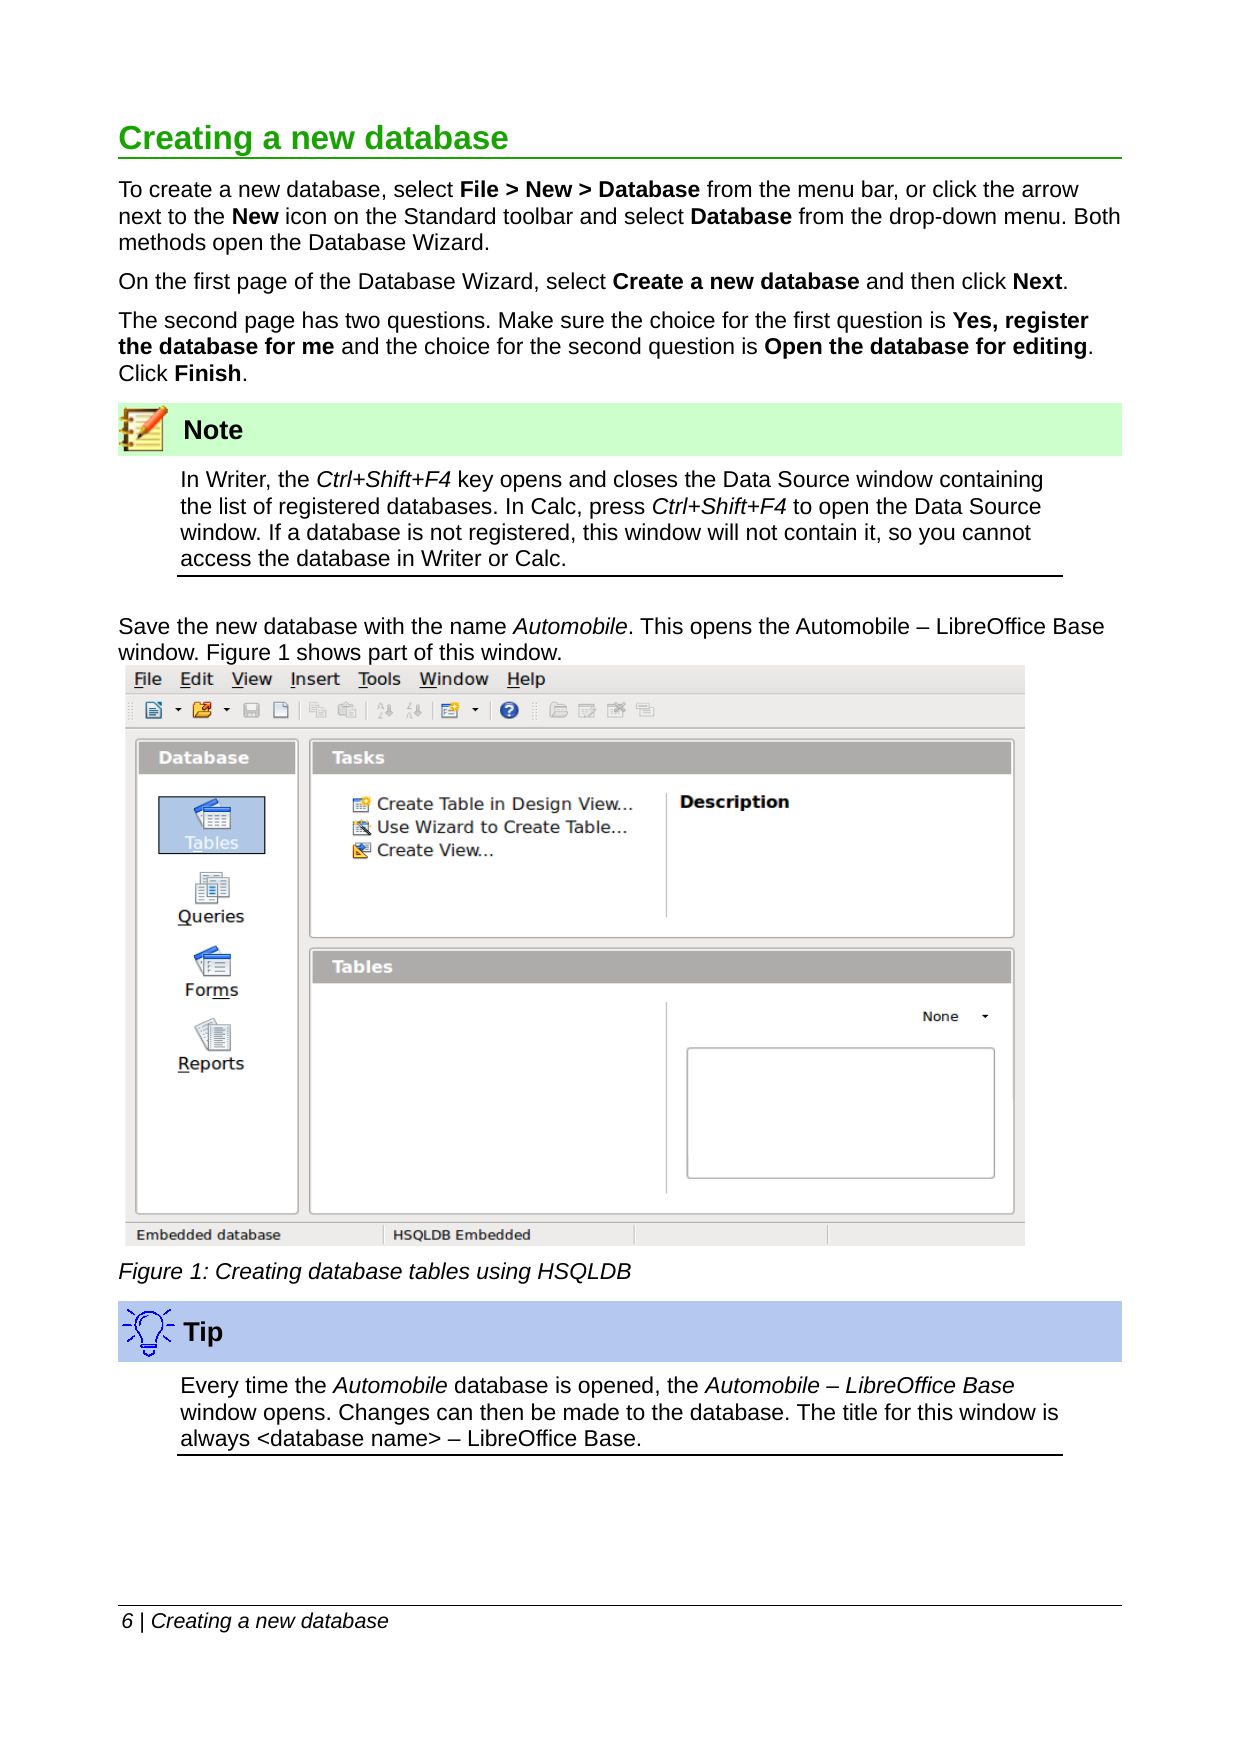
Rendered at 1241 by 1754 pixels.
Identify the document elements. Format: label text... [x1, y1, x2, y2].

picture [125, 665, 1025, 1246]
text Figure 1: Creating database tables using HSQLDB [118, 1258, 1032, 1284]
text The second page has two questions. Make sure the choice for the first question is Yes, register the database for me and the choice for the second question is Open the database for editing. Click Finish. [118, 307, 1122, 386]
text On the first page of the Database Wizard, select Create a new database and then click Next. [118, 268, 1122, 294]
text Every time the Automobile database is opened, the Automobile – LibreOffice Base window opens. Changes can then be made to the database. The title for this window is always <database name> – LibreOffice Base. [177, 1369, 1063, 1454]
subtitle Creating a new database [118, 118, 1122, 157]
picture [119, 404, 170, 455]
text In Writer, the Ctrl+Shift+F4 key opens and closes the Data Source window containing the list of registered databases. In Calc, press Ctrl+Shift+F4 to open the Data Source window. If a database is not registered, this window will not contain it, so you cannot access the database in Writer or Calc. [177, 463, 1063, 575]
picture [119, 1301, 179, 1361]
text To create a new database, select File > New > Database from the menu bar, or click the arrow next to the New icon on the Standard toolbar and select Database from the drop-down menu. Both methods open the Database Wizard. [118, 176, 1122, 255]
text Save the new database with the name Automobile. This opens the Automobile – LibreOffice Base window. Figure 1 shows part of this window. [118, 613, 1122, 1288]
subtitle Tip [118, 1301, 1122, 1362]
subtitle Note [118, 403, 1122, 456]
